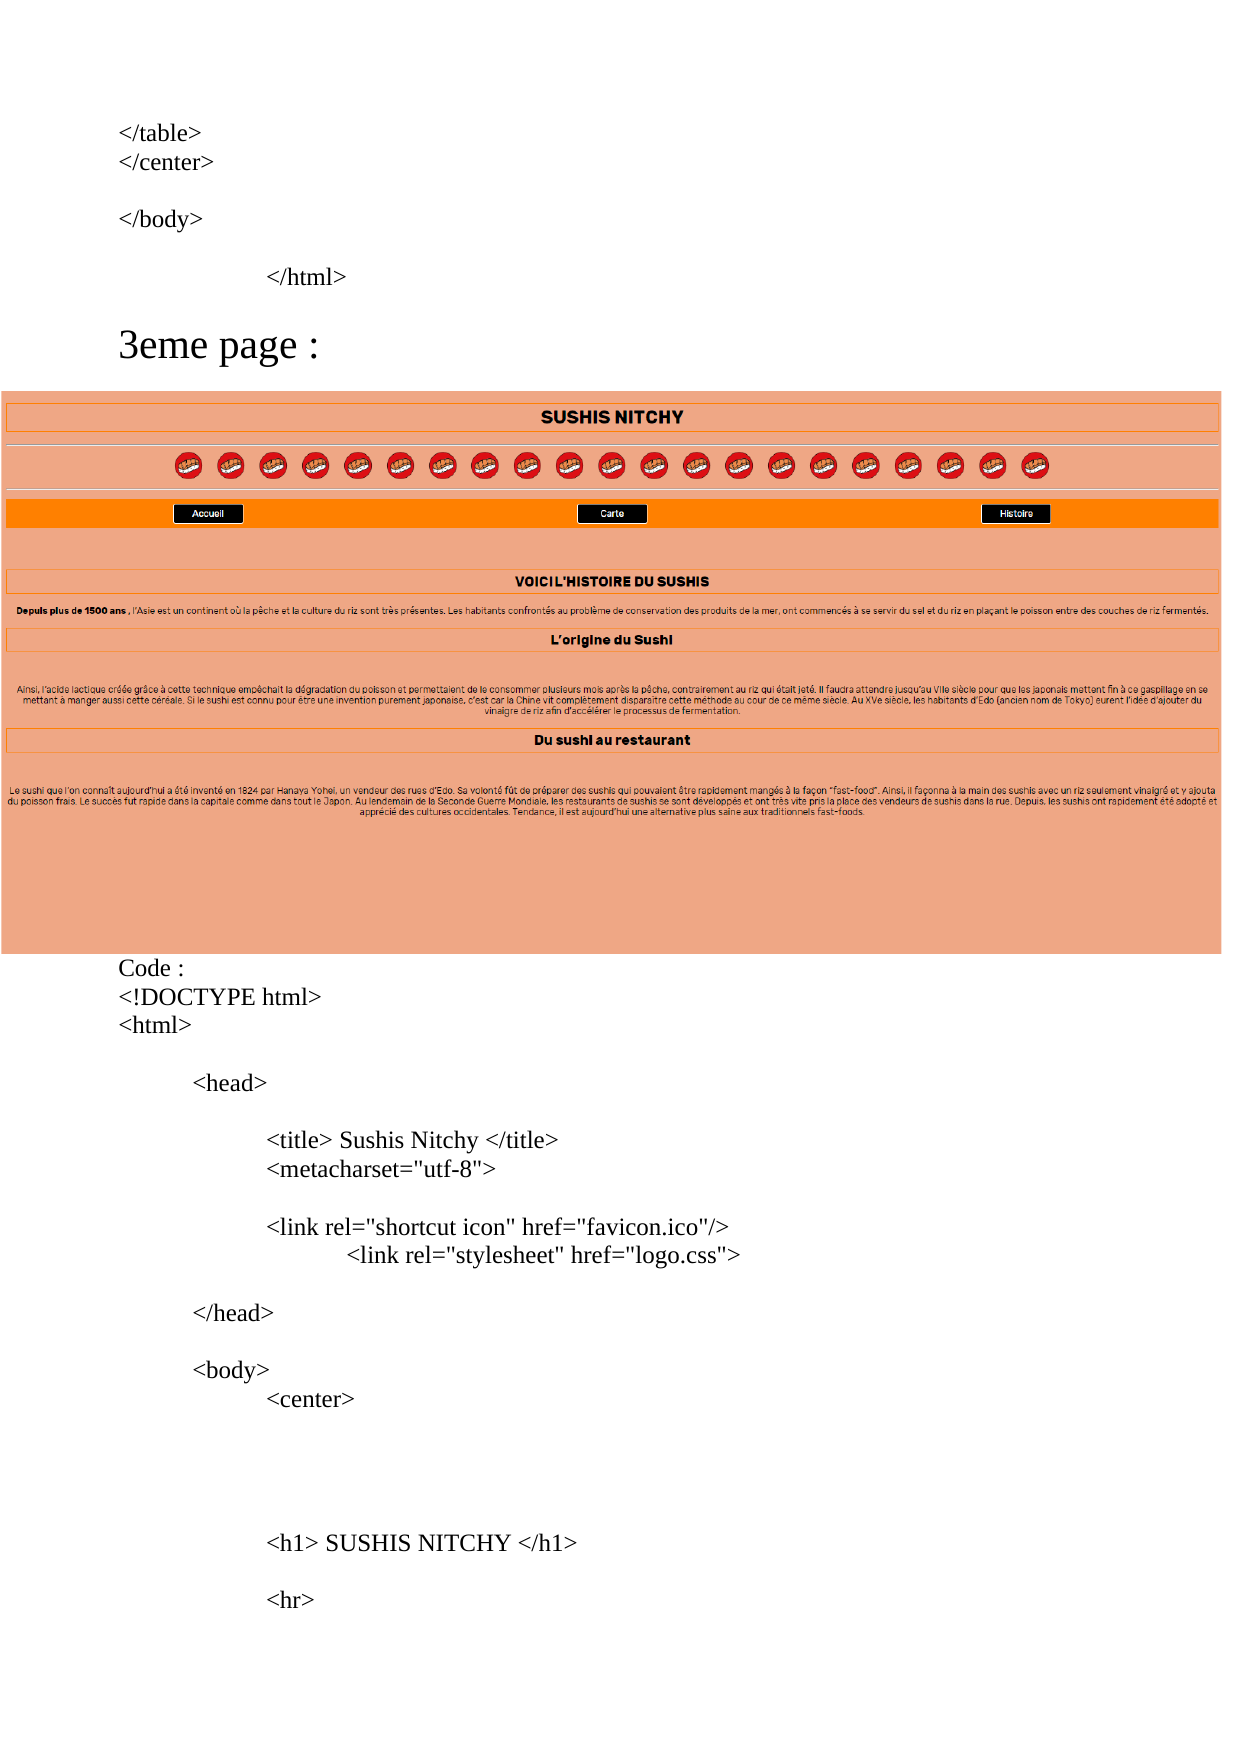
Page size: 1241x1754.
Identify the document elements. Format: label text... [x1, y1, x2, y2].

text </html> [118, 262, 1122, 291]
text <title> Sushis Nitchy </title> [118, 1126, 1122, 1154]
text <html> [118, 1011, 1122, 1039]
text <center> [118, 1384, 1122, 1413]
text [118, 367, 1122, 391]
text <link rel="shortcut icon" href="favicon.ico"/> [118, 1212, 1122, 1241]
text <head> [118, 1068, 1122, 1097]
text </center> [118, 147, 1122, 176]
text Code : [118, 954, 1122, 982]
text <h1> SUSHIS NITCHY </h1> [118, 1528, 1122, 1557]
text <!DOCTYPE html> [118, 982, 1122, 1011]
text 3eme page : [118, 319, 1122, 367]
text </body> [118, 204, 1122, 233]
text <body> [118, 1356, 1122, 1384]
picture [1, 391, 1222, 954]
text </table> [118, 118, 1122, 147]
text <hr> [118, 1586, 1122, 1614]
text <metacharset="utf-8"> [118, 1154, 1122, 1183]
text </head> [118, 1298, 1122, 1327]
text <link rel="stylesheet" href="logo.css"> [118, 1241, 1122, 1269]
